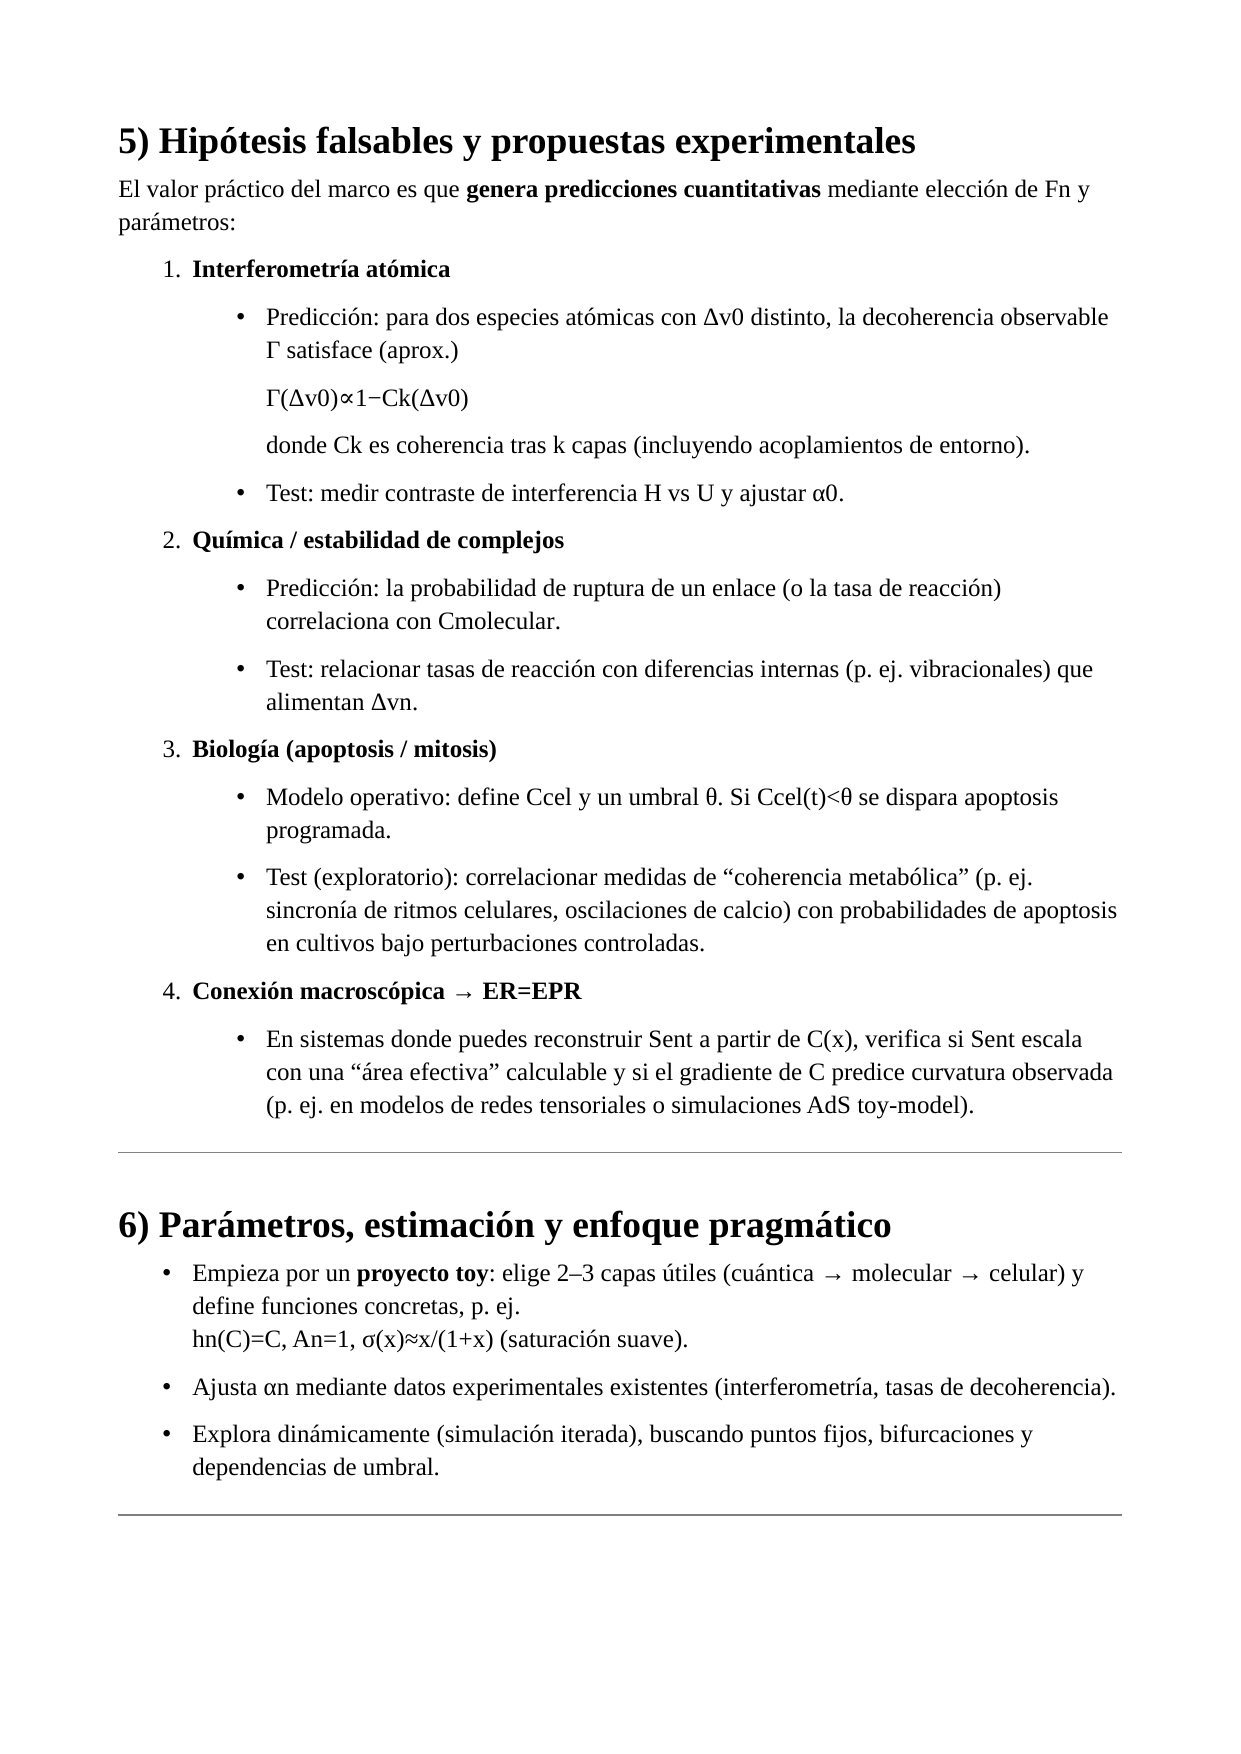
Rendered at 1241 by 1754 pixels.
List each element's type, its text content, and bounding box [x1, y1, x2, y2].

list Test: relacionar tasas de reacción con diferencias internas (p. ej. vibracionales) que alimentan Δvn​. [236, 654, 1122, 715]
subtitle 5) Hipótesis falsables y propuestas experimentales [118, 118, 1122, 161]
list Explora dinámicamente (simulación iterada), buscando puntos fijos, bifurcaciones y dependencias de umbral. [162, 1419, 1122, 1481]
list Ajusta αn​ mediante datos experimentales existentes (interferometría, tasas de decoherencia). [162, 1372, 1122, 1401]
list Interferometría atómica [162, 254, 1122, 283]
text El valor práctico del marco es que genera predicciones cuantitativas mediante elección de Fn​ y parámetros: [118, 174, 1122, 236]
list Empieza por un proyecto toy: elige 2–3 capas útiles (cuántica → molecular → celular) y define funciones concretas, p. ej. hn​(C)=C, An​=1, σ(x)≈x/(1+x) (saturación suave). [162, 1258, 1122, 1353]
list Predicción: la probabilidad de ruptura de un enlace (o la tasa de reacción) correlaciona con Cmolecular​. [236, 573, 1122, 635]
subtitle 6) Parámetros, estimación y enfoque pragmático [118, 1202, 1122, 1246]
list En sistemas donde puedes reconstruir Sent​ a partir de C(x), verifica si Sent​ escala con una “área efectiva” calculable y si el gradiente de C predice curvatura observada (p. ej. en modelos de redes tensoriales o simulaciones AdS toy-model). [236, 1024, 1122, 1118]
list Conexión macroscópica → ER=EPR [162, 976, 1122, 1005]
list Predicción: para dos especies atómicas con Δv0​ distinto, la decoherencia observable Γ satisface (aprox.) [236, 302, 1122, 364]
list Modelo operativo: define Ccel​ y un umbral θ. Si Ccel​(t)<θ se dispara apoptosis programada. [236, 782, 1122, 844]
list donde Ck​ es coherencia tras k capas (incluyendo acoplamientos de entorno). [236, 430, 1122, 459]
list Test: medir contraste de interferencia H vs U y ajustar α0​. [236, 478, 1122, 507]
list Γ(Δv0​)∝1−Ck​(Δv0​) [236, 383, 1122, 411]
list Química / estabilidad de complejos [162, 525, 1122, 554]
list Test (exploratorio): correlacionar medidas de “coherencia metabólica” (p. ej. sincronía de ritmos celulares, oscilaciones de calcio) con probabilidades de apoptosis en cultivos bajo perturbaciones controladas. [236, 862, 1122, 957]
list Biología (apoptosis / mitosis) [162, 734, 1122, 763]
